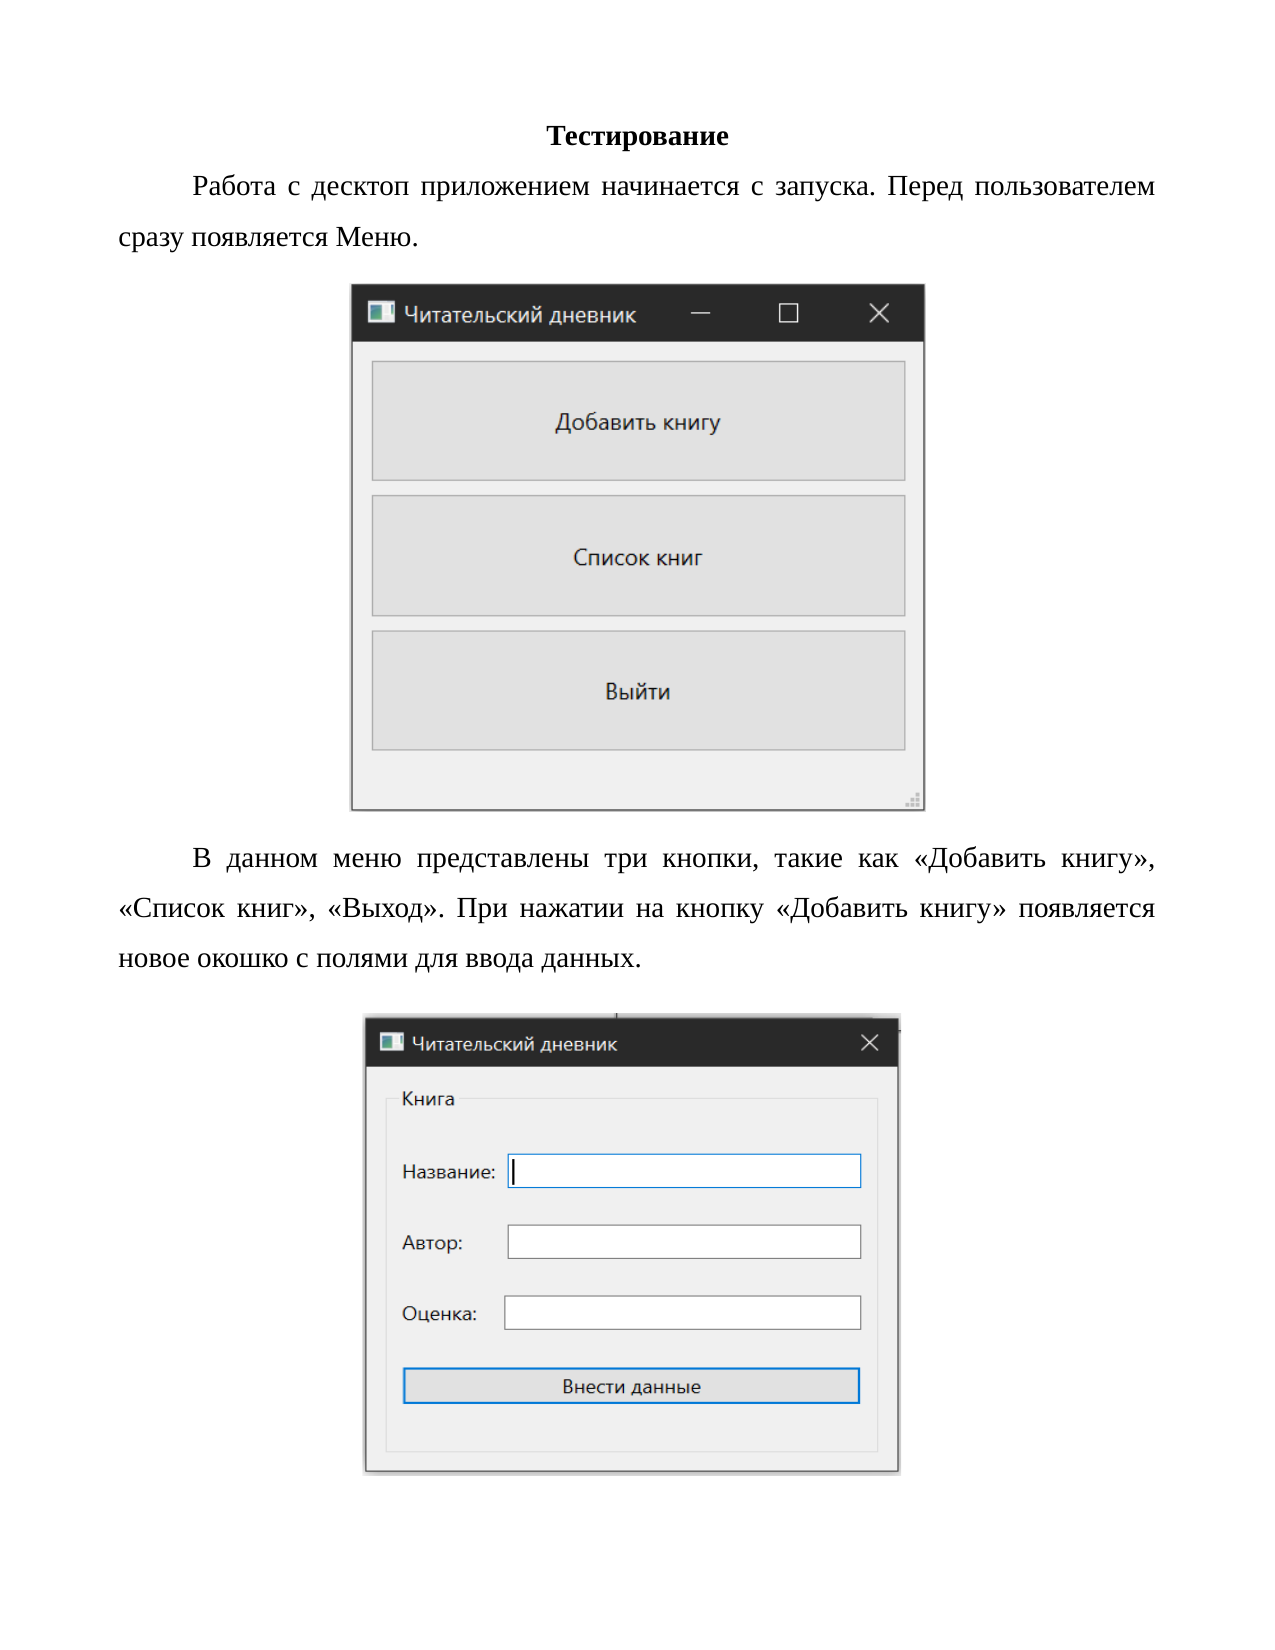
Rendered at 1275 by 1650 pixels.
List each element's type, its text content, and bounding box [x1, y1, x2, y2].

text Тестирование [118, 118, 1157, 152]
picture [349, 283, 926, 812]
picture [362, 1013, 902, 1476]
text В данном меню представлены три кнопки, такие как «Добавить книгу», «Список книг», «Выход». При нажатии на кнопку «Добавить книгу» появляется новое окошко с полями для ввода данных. [118, 840, 1157, 974]
text Работа с десктоп приложением начинается с запуска. Перед пользователем сразу появляется Меню. [118, 168, 1157, 252]
